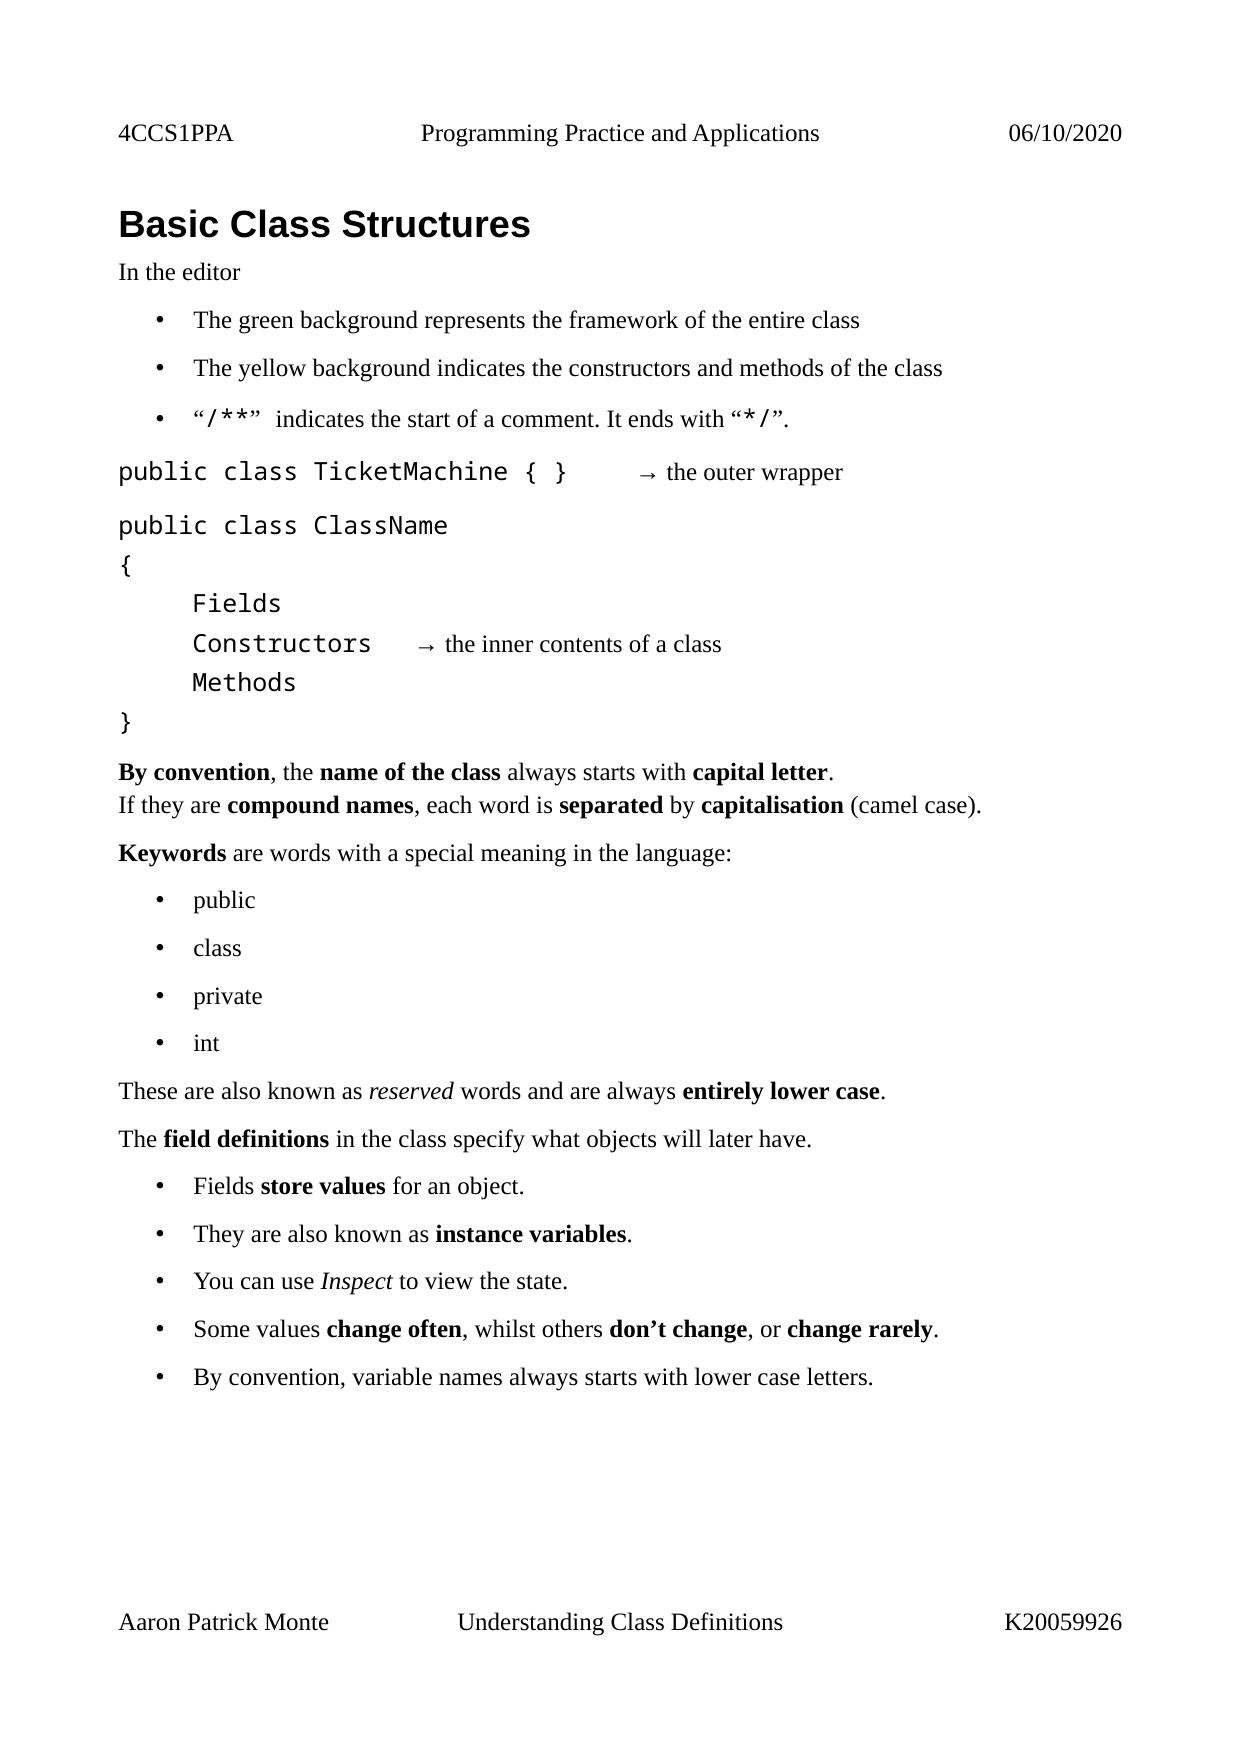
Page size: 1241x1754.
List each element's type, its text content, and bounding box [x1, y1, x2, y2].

list int [156, 1028, 1122, 1057]
list “/**” indicates the start of a comment. It ends with “*/”. [156, 400, 1122, 434]
text In the editor [118, 257, 1122, 286]
text These are also known as reserved words and are always entirely lower case. [118, 1076, 1122, 1105]
subtitle Basic Class Structures [118, 201, 1122, 245]
text public class TicketMachine { } → the outer wrapper [118, 454, 1122, 488]
list You can use Inspect to view the state. [156, 1266, 1122, 1295]
list The yellow background indicates the constructors and methods of the class [156, 353, 1122, 381]
list public [156, 886, 1122, 914]
list class [156, 933, 1122, 962]
list Fields store values for an object. [156, 1171, 1122, 1200]
list The green background represents the framework of the entire class [156, 305, 1122, 334]
list By convention, variable names always starts with lower case letters. [156, 1362, 1122, 1390]
list private [156, 981, 1122, 1009]
list They are also known as instance variables. [156, 1219, 1122, 1248]
list Some values change often, whilst others don’t change, or change rarely. [156, 1314, 1122, 1343]
text Keywords are words with a special meaning in the language: [118, 838, 1122, 867]
text public class ClassName { Fields Constructors → the inner contents of a class Methods } [118, 508, 1122, 738]
text By convention, the name of the class always starts with capital letter. If they are compound names, each word is separated by capitalisation (camel case). [118, 757, 1122, 819]
text The field definitions in the class specify what objects will later have. [118, 1124, 1122, 1152]
